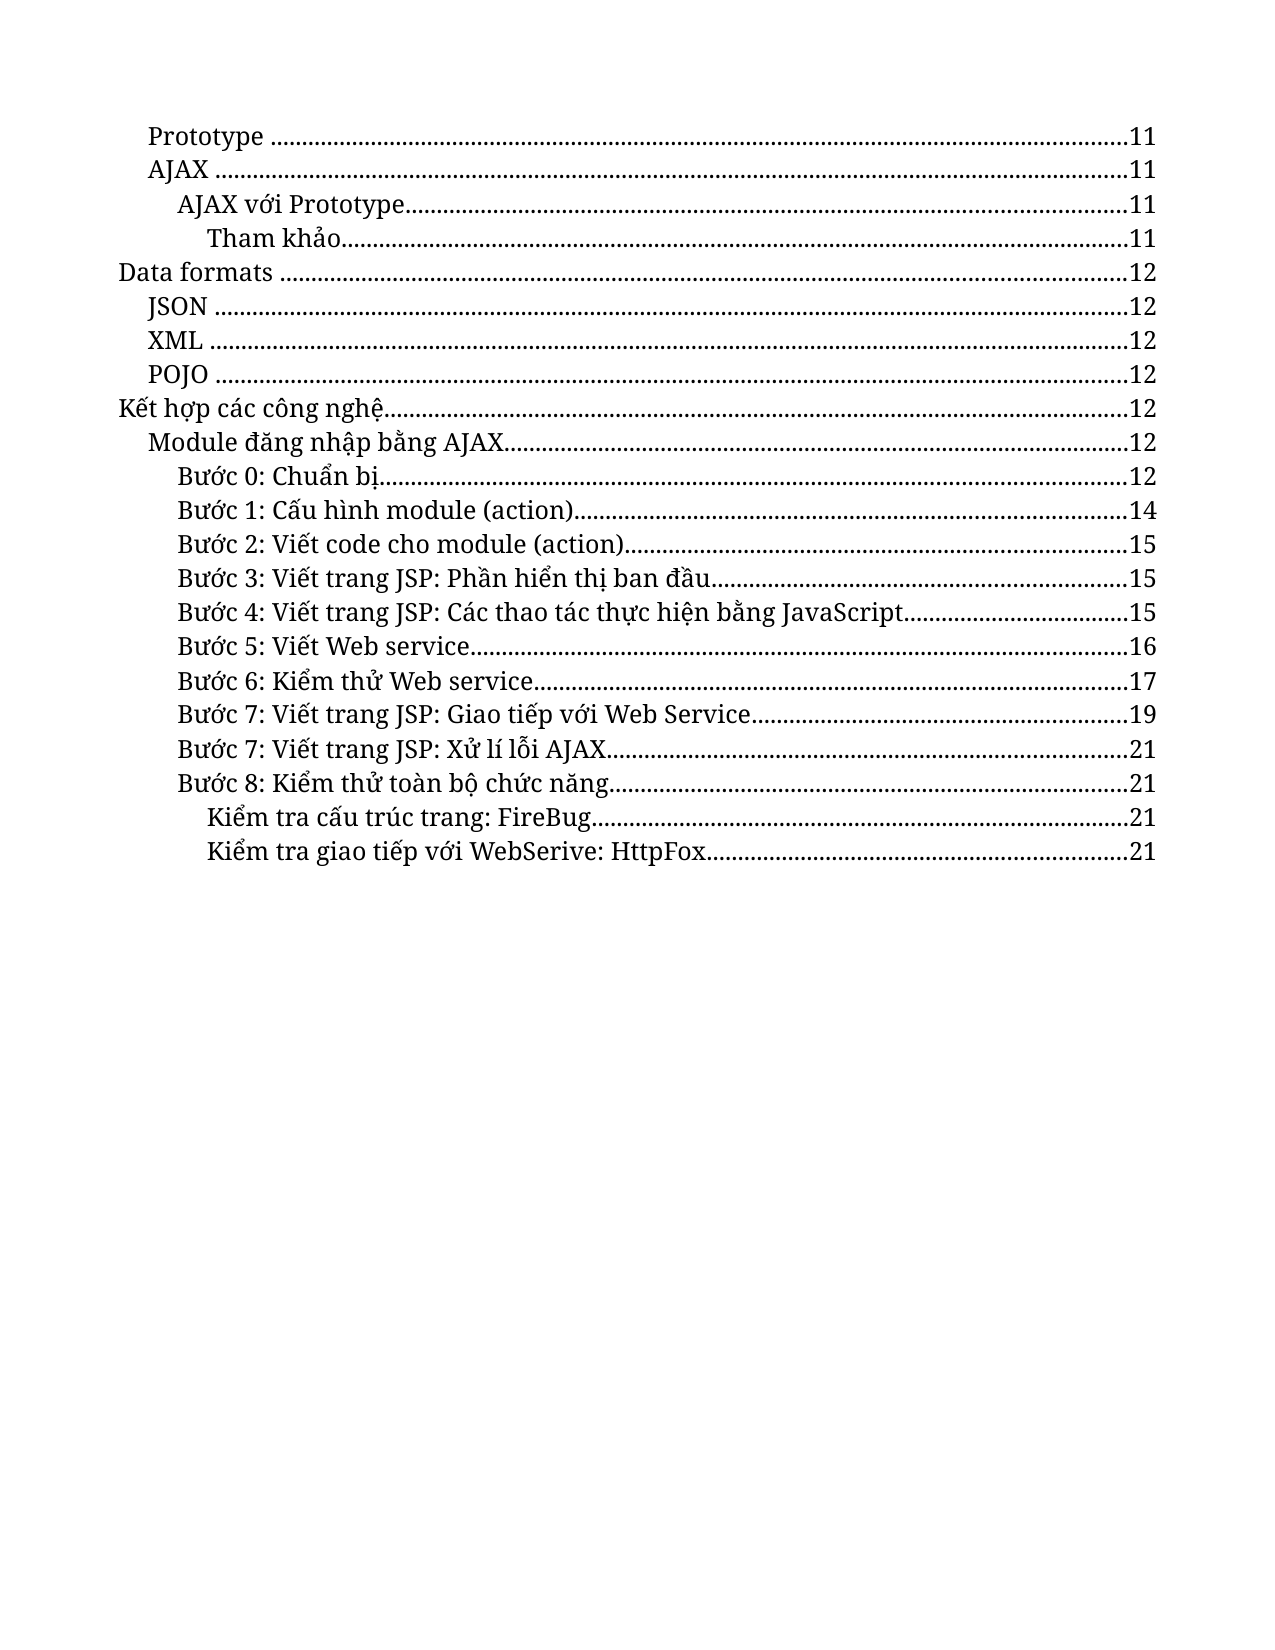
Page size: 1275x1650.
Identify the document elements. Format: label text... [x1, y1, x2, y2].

text JSON 12 [148, 288, 1157, 322]
text Bước 0: Chuẩn bị 12 [177, 459, 1157, 493]
text Kết hợp các công nghệ 12 [118, 391, 1157, 425]
text Bước 7: Viết trang JSP: Giao tiếp với Web Service 19 [177, 697, 1157, 731]
text Bước 8: Kiểm thử toàn bộ chức năng 21 [177, 765, 1157, 799]
text AJAX 11 [148, 152, 1157, 186]
text Bước 4: Viết trang JSP: Các thao tác thực hiện bằng JavaScript 15 [177, 595, 1157, 629]
text Kiểm tra giao tiếp với WebSerive: HttpFox 21 [207, 833, 1157, 867]
text XML 12 [148, 322, 1157, 357]
text Data formats 12 [118, 254, 1157, 288]
text Tham khảo 11 [207, 220, 1157, 254]
text Prototype 11 [148, 118, 1157, 152]
text Kiểm tra cấu trúc trang: FireBug 21 [207, 799, 1157, 833]
text Bước 5: Viết Web service 16 [177, 629, 1157, 663]
text Bước 6: Kiểm thử Web service 17 [177, 663, 1157, 697]
text Module đăng nhập bằng AJAX 12 [148, 425, 1157, 459]
text POJO 12 [148, 357, 1157, 391]
text Bước 2: Viết code cho module (action) 15 [177, 527, 1157, 561]
text Bước 1: Cấu hình module (action) 14 [177, 493, 1157, 527]
text Bước 7: Viết trang JSP: Xử lí lỗi AJAX 21 [177, 731, 1157, 765]
text AJAX với Prototype 11 [177, 186, 1157, 220]
text Bước 3: Viết trang JSP: Phần hiển thị ban đầu 15 [177, 561, 1157, 595]
